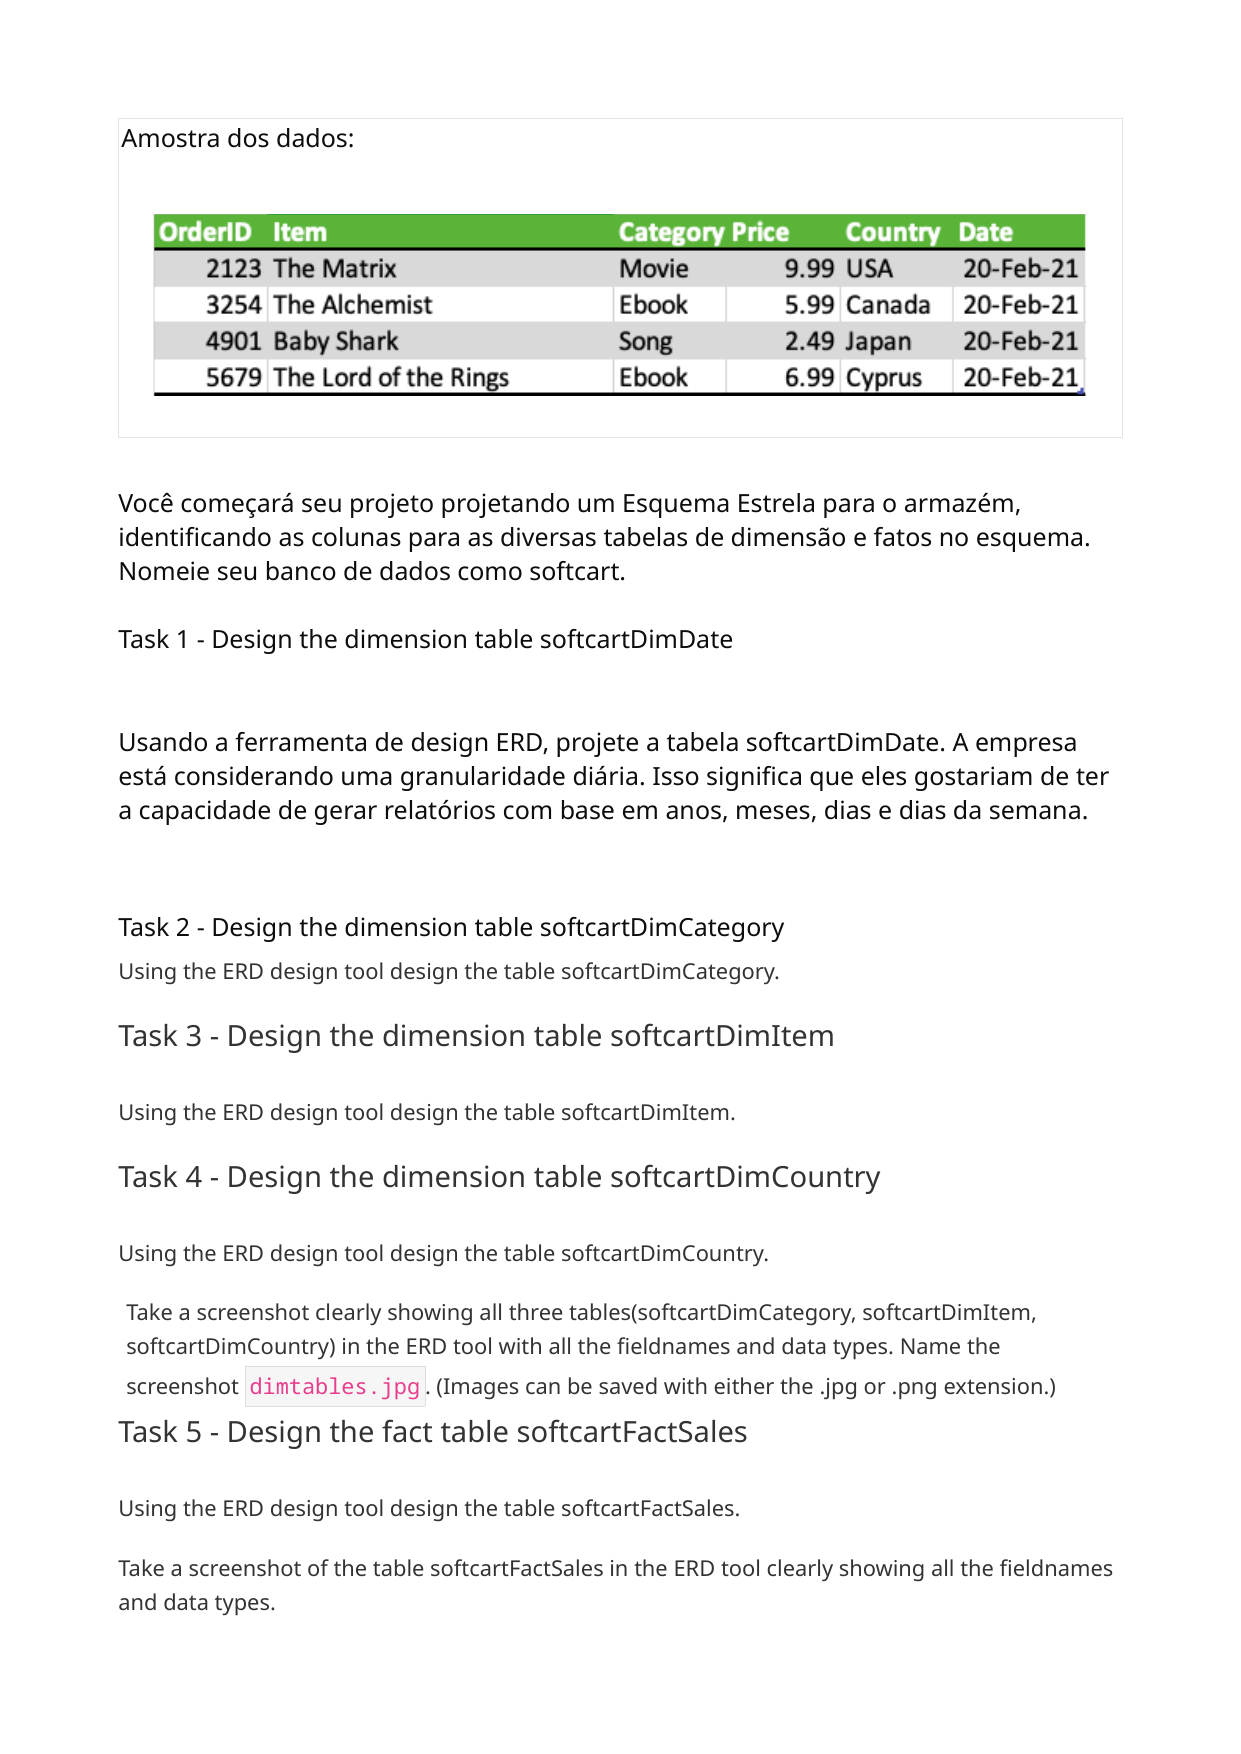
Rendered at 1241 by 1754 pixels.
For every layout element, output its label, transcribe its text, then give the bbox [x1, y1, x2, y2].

subtitle Task 3 - Design the dimension table softcartDimItem [118, 1015, 1122, 1055]
text Using the ERD design tool design the table softcartDimCategory. [118, 956, 1122, 986]
text Take a screenshot clearly showing all three tables(softcartDimCategory, softcartDimItem, softcartDimCountry) in the ERD tool with all the fieldnames and data types. Name the screenshot dimtables.jpg. (Images can be saved with either the .jpg or .png extension.) [126, 1297, 1116, 1406]
text Using the ERD design tool design the table softcartDimCountry. [118, 1237, 1122, 1267]
text Using the ERD design tool design the table softcartFactSales. [118, 1493, 1122, 1523]
text Take a screenshot of the table softcartFactSales in the ERD tool clearly showing all the fieldnames and data types. [118, 1552, 1122, 1616]
subtitle Task 4 - Design the dimension table softcartDimCountry [118, 1156, 1122, 1196]
text Using the ERD design tool design the table softcartDimItem. [118, 1097, 1122, 1126]
subtitle Task 5 - Design the fact table softcartFactSales [118, 1412, 1122, 1451]
text Usando a ferramenta de design ERD, projete a tabela softcartDimDate. A empresa está considerando uma granularidade diária. Isso significa que eles gostariam de ter a capacidade de gerar relatórios com base em anos, meses, dias e dias da semana. [118, 656, 1122, 827]
subtitle Task 2 - Design the dimension table softcartDimCategory [118, 909, 1122, 943]
text Você começará seu projeto projetando um Esquema Estrela para o armazém, identificando as colunas para as diversas tabelas de dimensão e fatos no esquema. Nomeie seu banco de dados como softcart. Task 1 - Design the dimension table softcartDimDate [118, 457, 1122, 656]
text Amostra dos dados: [119, 119, 1122, 194]
picture [153, 214, 1087, 396]
